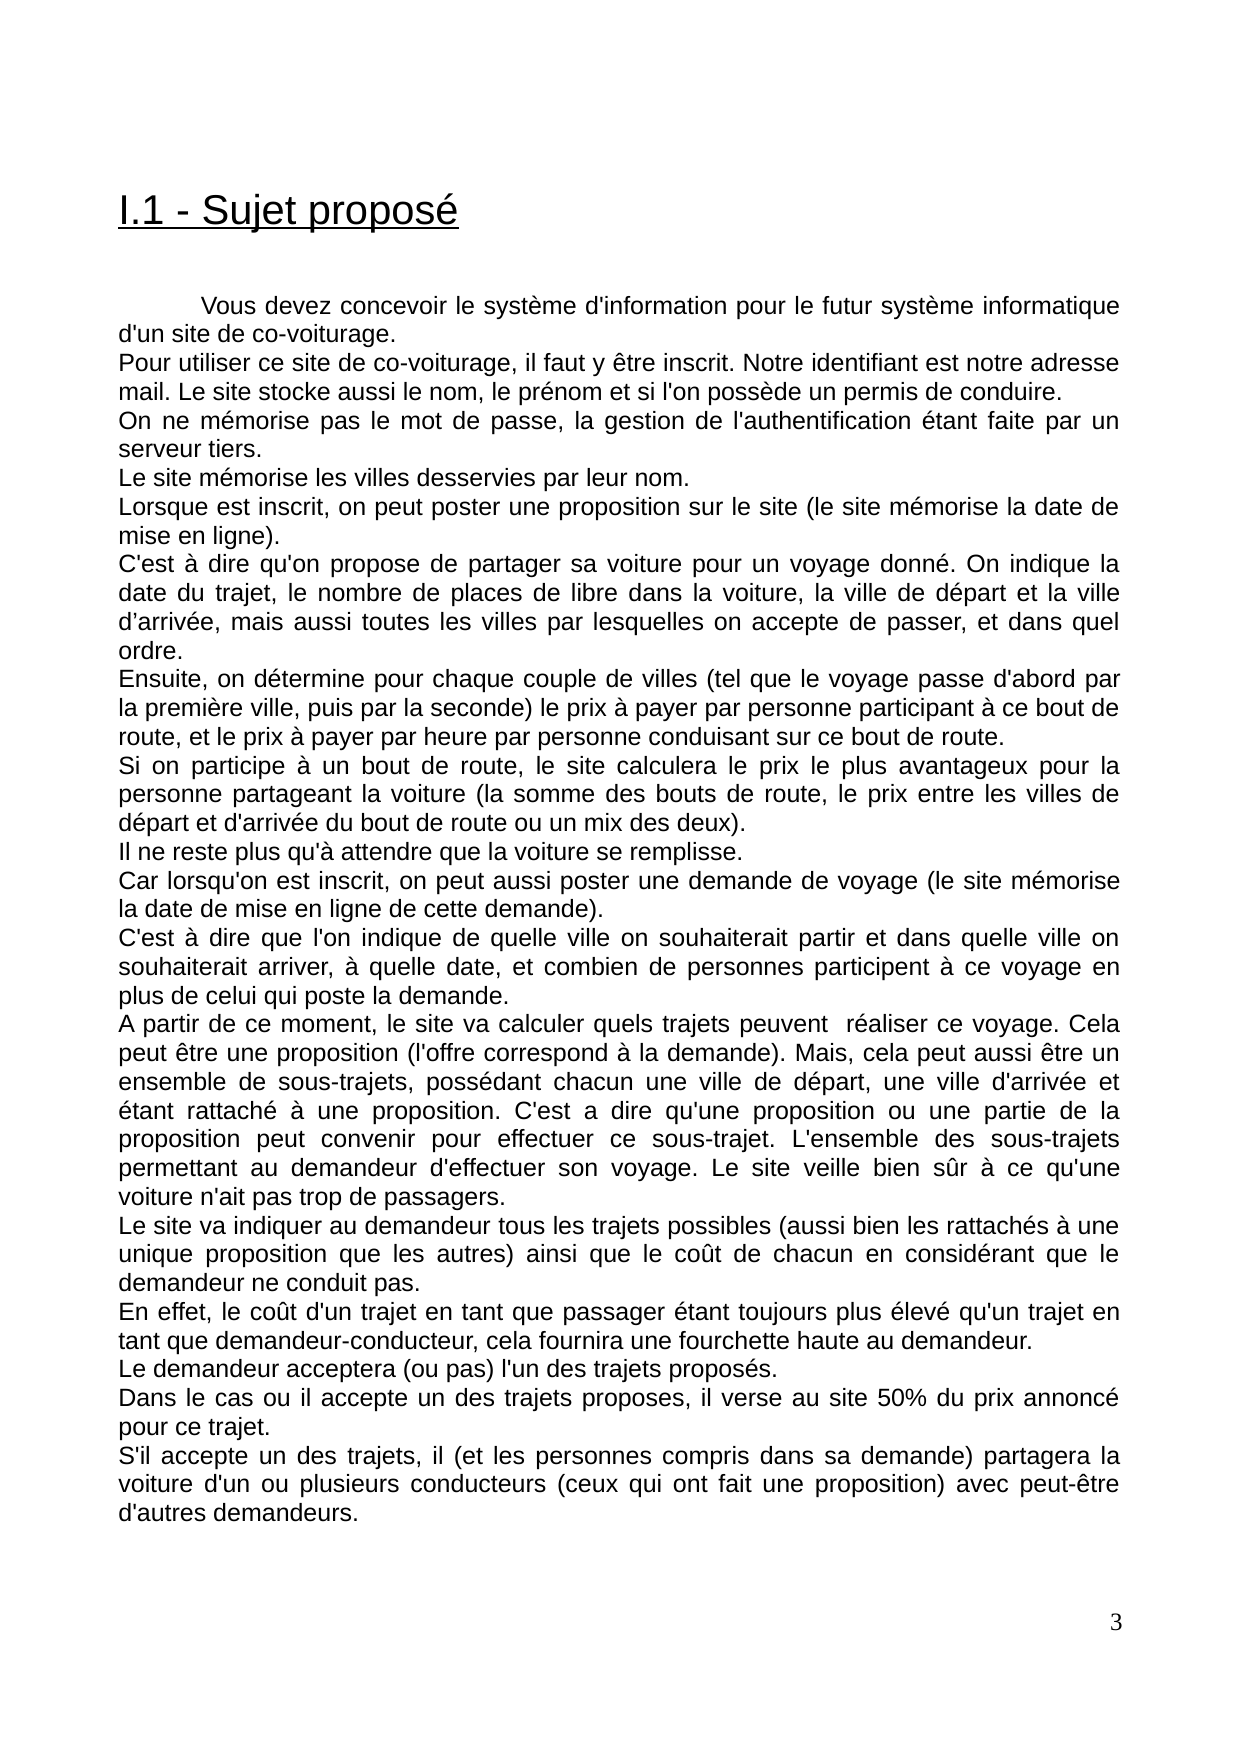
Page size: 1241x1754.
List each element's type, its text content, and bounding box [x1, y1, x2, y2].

text Le site va indiquer au demandeur tous les trajets possibles (aussi bien les rattachés à une unique proposition que les autres) ainsi que le coût de chacun en considérant que le demandeur ne conduit pas. [118, 1211, 1122, 1297]
text Si on participe à un bout de route, le site calculera le prix le plus avantageux pour la personne partageant la voiture (la somme des bouts de route, le prix entre les villes de départ et d'arrivée du bout de route ou un mix des deux). [118, 751, 1122, 837]
text Il ne reste plus qu'à attendre que la voiture se remplisse. [118, 837, 1122, 866]
text S'il accepte un des trajets, il (et les personnes compris dans sa demande) partagera la voiture d'un ou plusieurs conducteurs (ceux qui ont fait une proposition) avec peut-être d'autres demandeurs. [118, 1441, 1122, 1527]
text En effet, le coût d'un trajet en tant que passager étant toujours plus élevé qu'un trajet en tant que demandeur-conducteur, cela fournira une fourchette haute au demandeur. [118, 1297, 1122, 1354]
text A partir de ce moment, le site va calculer quels trajets peuvent réaliser ce voyage. Cela peut être une proposition (l'offre correspond à la demande). Mais, cela peut aussi être un ensemble de sous-trajets, possédant chacun une ville de départ, une ville d'arrivée et étant rattaché à une proposition. C'est a dire qu'une proposition ou une partie de la proposition peut convenir pour effectuer ce sous-trajet. L'ensemble des sous-trajets permettant au demandeur d'effectuer son voyage. Le site veille bien sûr à ce qu'une voiture n'ait pas trop de passagers. [118, 1009, 1122, 1211]
text Le demandeur acceptera (ou pas) l'un des trajets proposés. [118, 1354, 1122, 1383]
text I.1 - Sujet proposé [118, 185, 1122, 233]
text Lorsque est inscrit, on peut poster une proposition sur le site (le site mémorise la date de mise en ligne). [118, 492, 1122, 549]
text Le site mémorise les villes desservies par leur nom. [118, 463, 1122, 492]
text Pour utiliser ce site de co-voiturage, il faut y être inscrit. Notre identifiant est notre adresse mail. Le site stocke aussi le nom, le prénom et si l'on possède un permis de conduire. [118, 348, 1122, 406]
text Car lorsqu'on est inscrit, on peut aussi poster une demande de voyage (le site mémorise la date de mise en ligne de cette demande). [118, 866, 1122, 923]
text Ensuite, on détermine pour chaque couple de villes (tel que le voyage passe d'abord par la première ville, puis par la seconde) le prix à payer par personne participant à ce bout de route, et le prix à payer par heure par personne conduisant sur ce bout de route. [118, 664, 1122, 751]
text Dans le cas ou il accepte un des trajets proposes, il verse au site 50% du prix annoncé pour ce trajet. [118, 1383, 1122, 1441]
text C'est à dire que l'on indique de quelle ville on souhaiterait partir et dans quelle ville on souhaiterait arriver, à quelle date, et combien de personnes participent à ce voyage en plus de celui qui poste la demande. [118, 923, 1122, 1009]
text On ne mémorise pas le mot de passe, la gestion de l'authentification étant faite par un serveur tiers. [118, 406, 1122, 463]
text C'est à dire qu'on propose de partager sa voiture pour un voyage donné. On indique la date du trajet, le nombre de places de libre dans la voiture, la ville de départ et la ville d’arrivée, mais aussi toutes les villes par lesquelles on accepte de passer, et dans quel ordre. [118, 549, 1122, 664]
text Vous devez concevoir le système d'information pour le futur système informatique d'un site de co-voiturage. [118, 291, 1122, 348]
